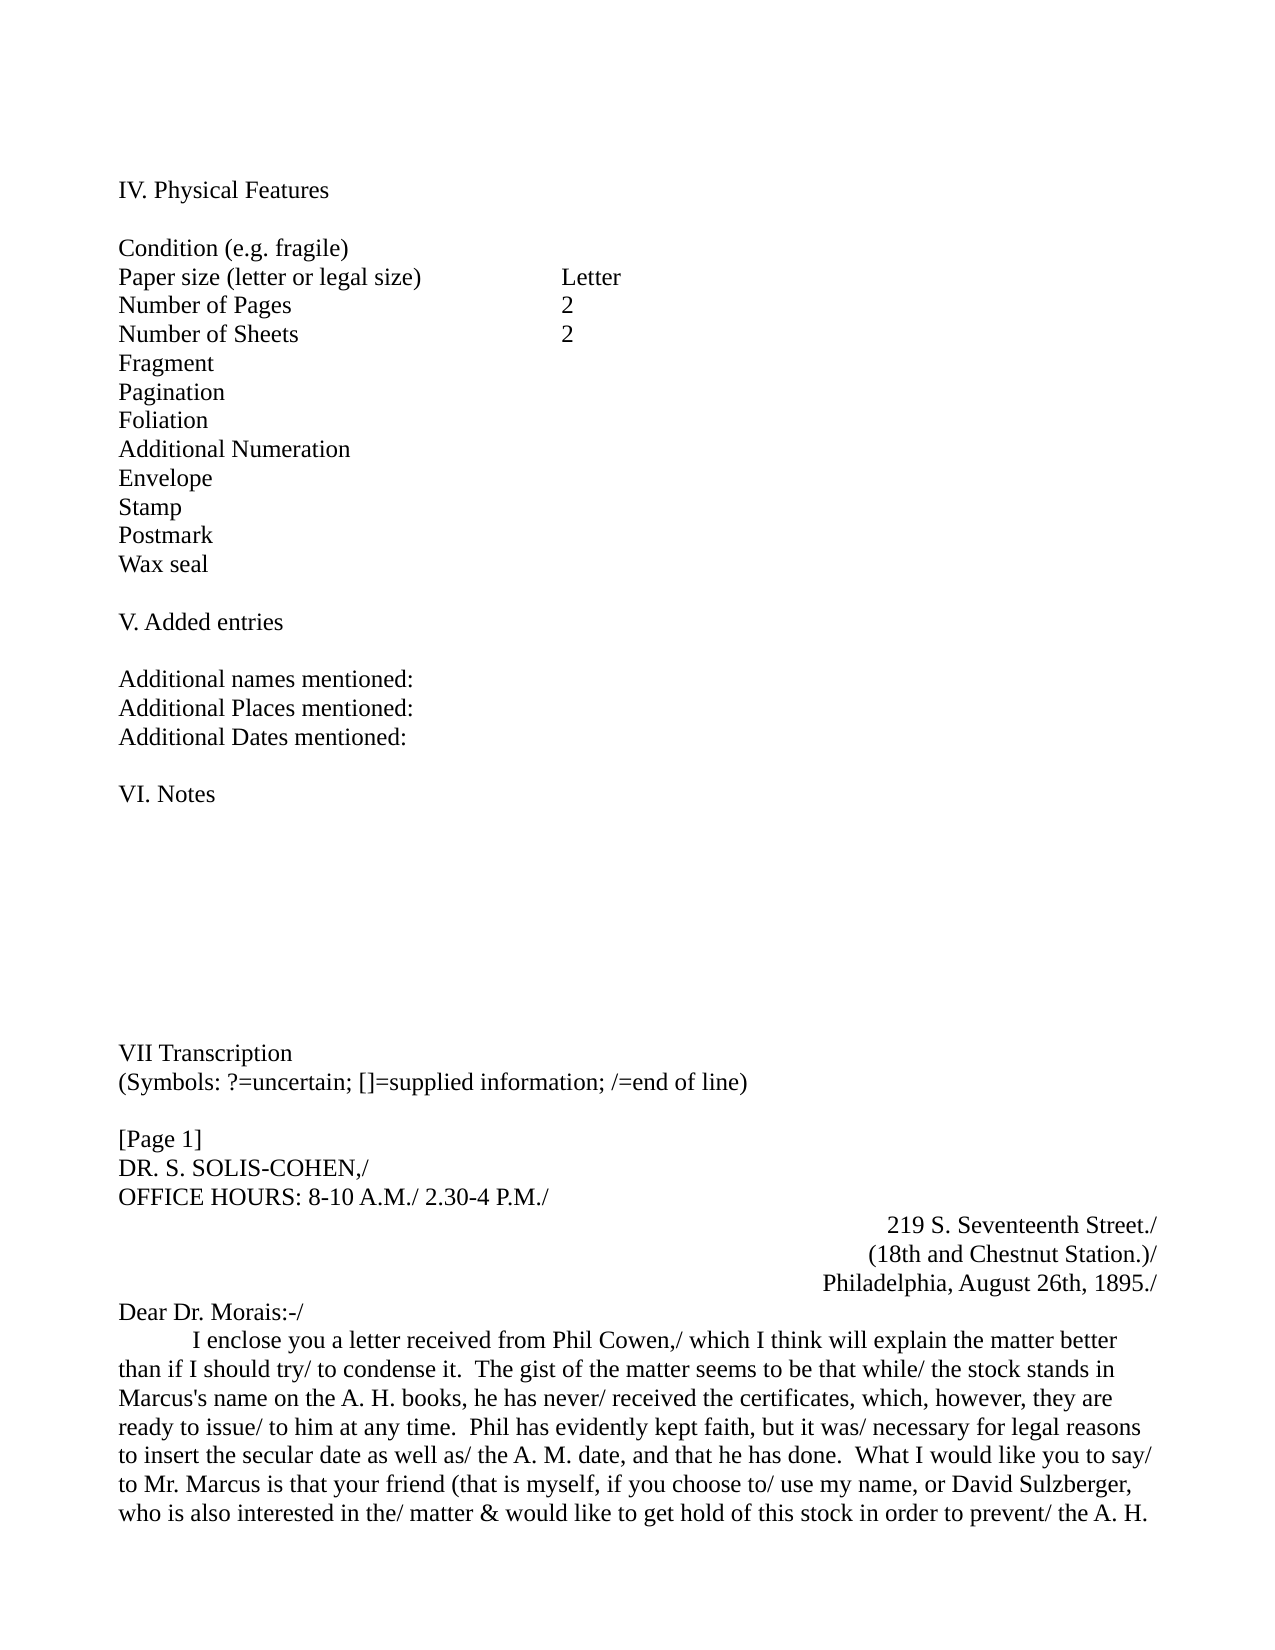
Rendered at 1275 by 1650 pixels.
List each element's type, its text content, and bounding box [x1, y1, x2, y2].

text VI. Notes [118, 779, 1157, 808]
text Condition (e.g. fragile) [118, 233, 1157, 262]
text Envelope [118, 463, 1157, 492]
text VII Transcription [118, 1038, 1157, 1067]
text Additional Numeration [118, 434, 1157, 463]
text 219 S. Seventeenth Street./ [118, 1211, 1157, 1239]
text Fragment [118, 348, 1157, 377]
text Wax seal [118, 549, 1157, 578]
text (18th and Chestnut Station.)/ [118, 1239, 1157, 1268]
text Philadelphia, August 26th, 1895./ [118, 1268, 1157, 1297]
text Additional names mentioned: [118, 664, 1157, 693]
text Foliation [118, 406, 1157, 434]
text DR. S. SOLIS-COHEN,/ [118, 1153, 1157, 1182]
text Stamp [118, 492, 1157, 521]
text OFFICE HOURS: 8-10 A.M./ 2.30-4 P.M./ [118, 1182, 1157, 1211]
text Postma rk [118, 521, 1157, 549]
text Dear Dr. Morais:-/ [118, 1297, 1157, 1326]
text Additional Dates mentioned: [118, 722, 1157, 751]
text Number of Pages 2 [118, 291, 1157, 319]
text IV. Physical Features [118, 176, 1157, 204]
text (Symbols: ?=uncertain; []=supplied information; /=end of line) [118, 1067, 1157, 1096]
text Number of Sheets 2 [118, 319, 1157, 348]
text Additional Places mentioned: [118, 693, 1157, 722]
text I enclose you a letter received from Phil Cowen,/ which I think will explain the matter better than if I should try/ to condense it. The gist of the matter seems to be that while/ the stock stands in Marcus's name on the A. H. books, he has never/ received the certificates, which, however, they are ready to issue/ to him at any time. Phil has evidently kept faith, but it was/ necessary for legal reasons to insert the secular date as well as/ the A. M. date, and that he has done. What I would like you to say/ to Mr. Marcus is that your friend (that is myself, if you choose to/ use my name, or David Sulzberger, who is also interested in the/ matter & would like to get hold of this stock in order to prevent/ the A. H. [118, 1326, 1157, 1527]
text Pagination [118, 377, 1157, 406]
text [Page 1] [118, 1124, 1157, 1153]
text Paper size (letter or legal size) Letter [118, 262, 1157, 291]
text V. Added entries [118, 607, 1157, 636]
